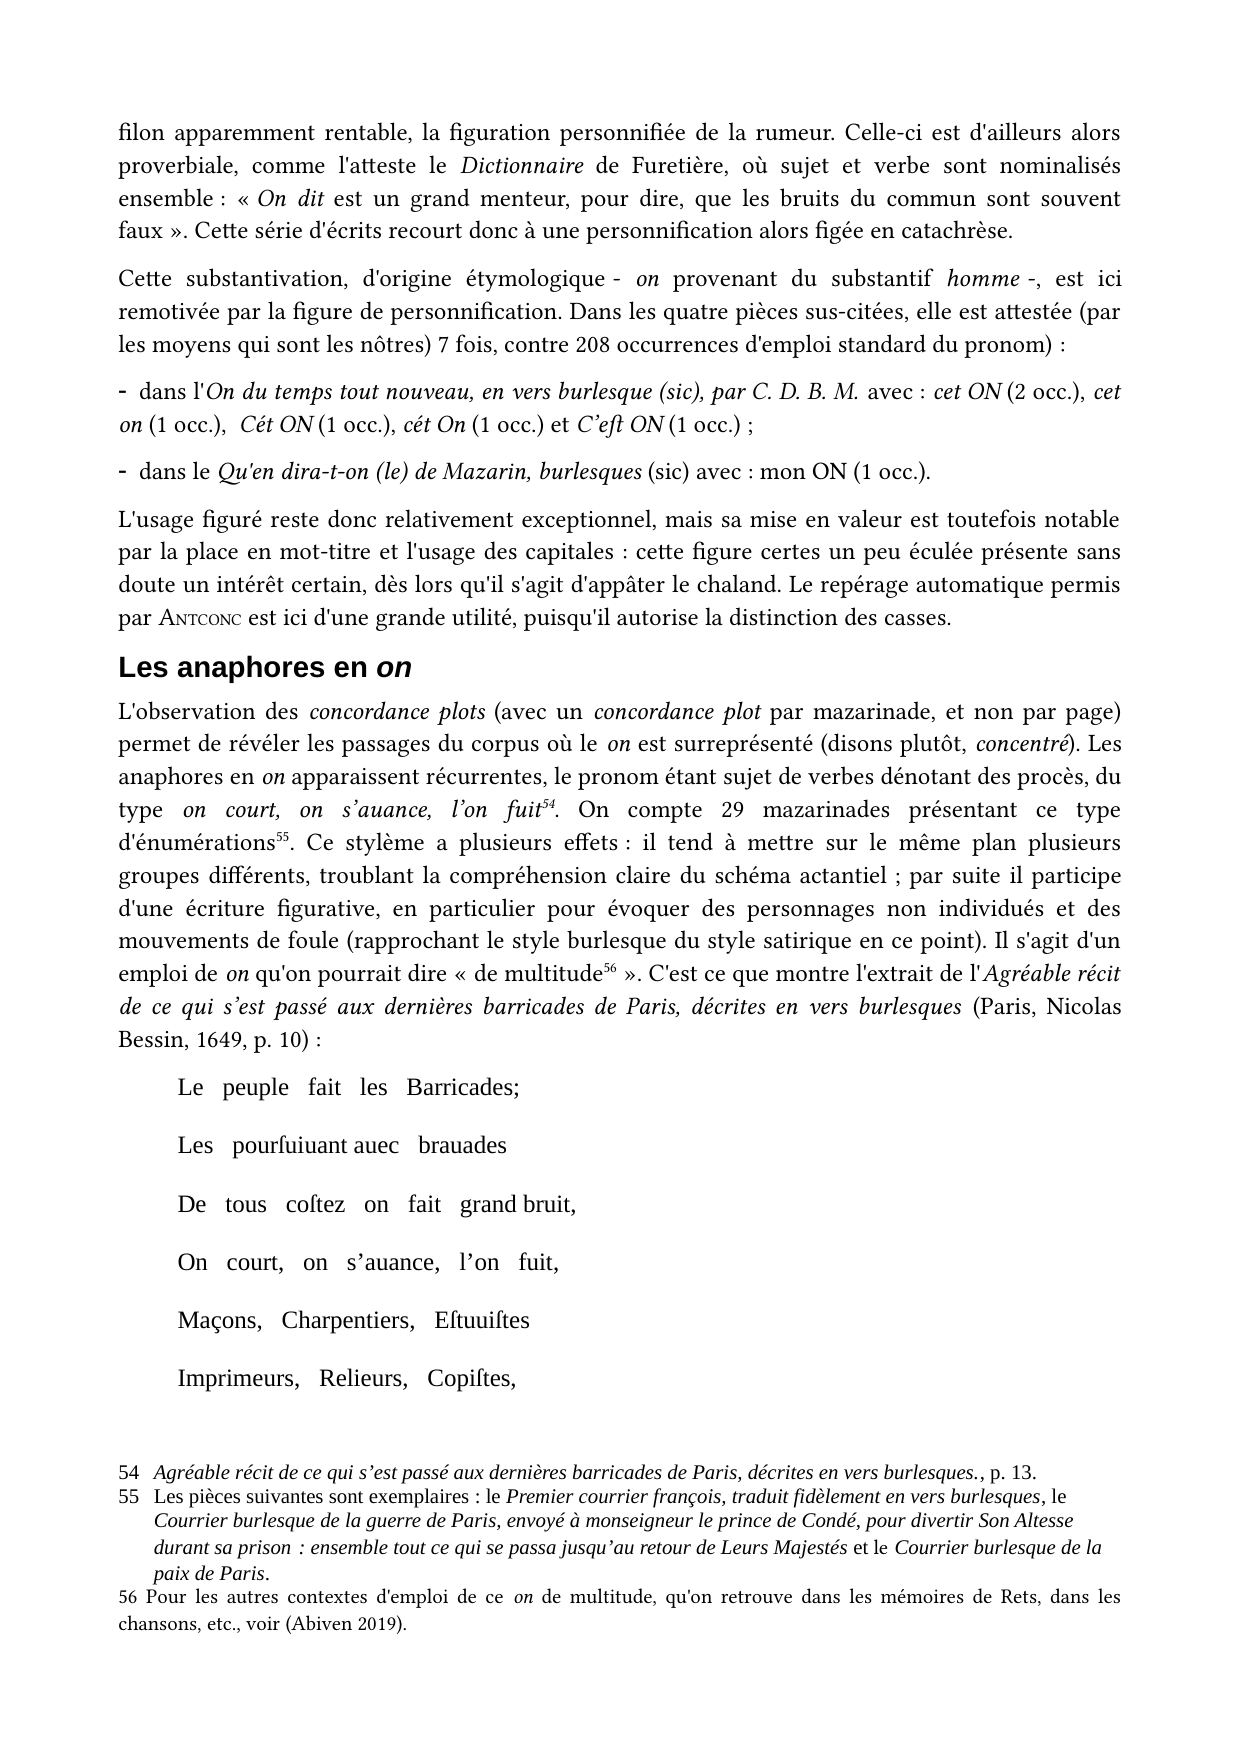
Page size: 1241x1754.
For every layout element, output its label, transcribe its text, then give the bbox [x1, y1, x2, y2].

text Agréable récit de ce qui s’est passé aux dernières barricades de Paris, décrites en vers burlesques., p. 13. [118, 1460, 1122, 1484]
text Le peuple fait les Barricades; [177, 1072, 1063, 1101]
text Imprimeurs, Relieurs, Copiſtes, [177, 1363, 1063, 1392]
text Les pourſuiuant auec brauades [177, 1130, 1063, 1159]
text Maçons, Charpentiers, Eſtuuiſtes [177, 1305, 1063, 1334]
text On court, on s’auance, l’on fuit, [177, 1247, 1063, 1276]
list dans l'On du temps tout nouveau, en vers burlesque (sic), par C. D. B. M. avec : cet ON (2 occ.), cet on (1 occ.), Cét ON (1 occ.), cét On (1 occ.) et C’eſt ON (1 occ.) ; [118, 377, 1122, 438]
text filon apparemment rentable, la figuration personnifiée de la rumeur. Celle-ci est d'ailleurs alors proverbiale, comme l'atteste le Dictionnaire de Furetière, où sujet et verbe sont nominalisés ensemble : « On dit est un grand menteur, pour dire, que les bruits du commun sont souvent faux ». Cette série d'écrits recourt donc à une personnification alors figée en catachrèse. [118, 118, 1122, 245]
text Les pièces suivantes sont exemplaires : le Premier courrier françois, traduit fidèlement en vers burlesques, le Courrier burlesque de la guerre de Paris, envoyé à monseigneur le prince de Condé, pour divertir Son Altesse durant sa prison : ensemble tout ce qui se passa jusqu’au retour de Leurs Majestés et le Courrier burlesque de la paix de Paris. [118, 1484, 1122, 1585]
text Cette substantivation, d'origine étymologique - on provenant du substantif homme -, est ici remotivée par la figure de personnification. Dans les quatre pièces sus-citées, elle est attestée (par les moyens qui sont les nôtres) 7 fois, contre 208 occurrences d'emploi standard du pronom) : [118, 264, 1122, 358]
subtitle Les anaphores en on [118, 650, 1122, 684]
text L'usage figuré reste donc relativement exceptionnel, mais sa mise en valeur est toutefois notable par la place en mot-titre et l'usage des capitales : cette figure certes un peu éculée présente sans doute un intérêt certain, dès lors qu'il s'agit d'appâter le chaland. Le repérage automatique permis par Antconc est ici d'une grande utilité, puisqu'il autorise la distinction des casses. [118, 504, 1122, 632]
list dans le Qu'en dira-t-on (le) de Mazarin, burlesques (sic) avec : mon ON (1 occ.). [118, 457, 1122, 486]
text De tous coſtez on fait grand bruit, [177, 1189, 1063, 1217]
text Pour les autres contextes d'emploi de ce on de multitude, qu'on retrouve dans les mémoires de Rets, dans les chansons, etc., voir (Abiven 2019). [118, 1585, 1122, 1636]
text L'observation des concordance plots (avec un concordance plot par mazarinade, et non par page) permet de révéler les passages du corpus où le on est surreprésenté (disons plutôt, concentré). Les anaphores en on apparaissent récurrentes, le pronom étant sujet de verbes dénotant des procès, du type on court, on s’auance, l’on fuit. On compte 29 mazarinades présentant ce type d'énumérations. Ce stylème a plusieurs effets : il tend à mettre sur le même plan plusieurs groupes différents, troublant la compréhension claire du schéma actantiel ; par suite il participe d'une écriture figurative, en particulier pour évoquer des personnages non individués et des mouvements de foule (rapprochant le style burlesque du style satirique en ce point). Il s'agit d'un emploi de on qu'on pourrait dire « de multitude ». C'est ce que montre l'extrait de l'Agréable récit de ce qui s’est passé aux dernières barricades de Paris, décrites en vers burlesques (Paris, Nicolas Bessin, 1649, p. 10) : [118, 697, 1122, 1053]
